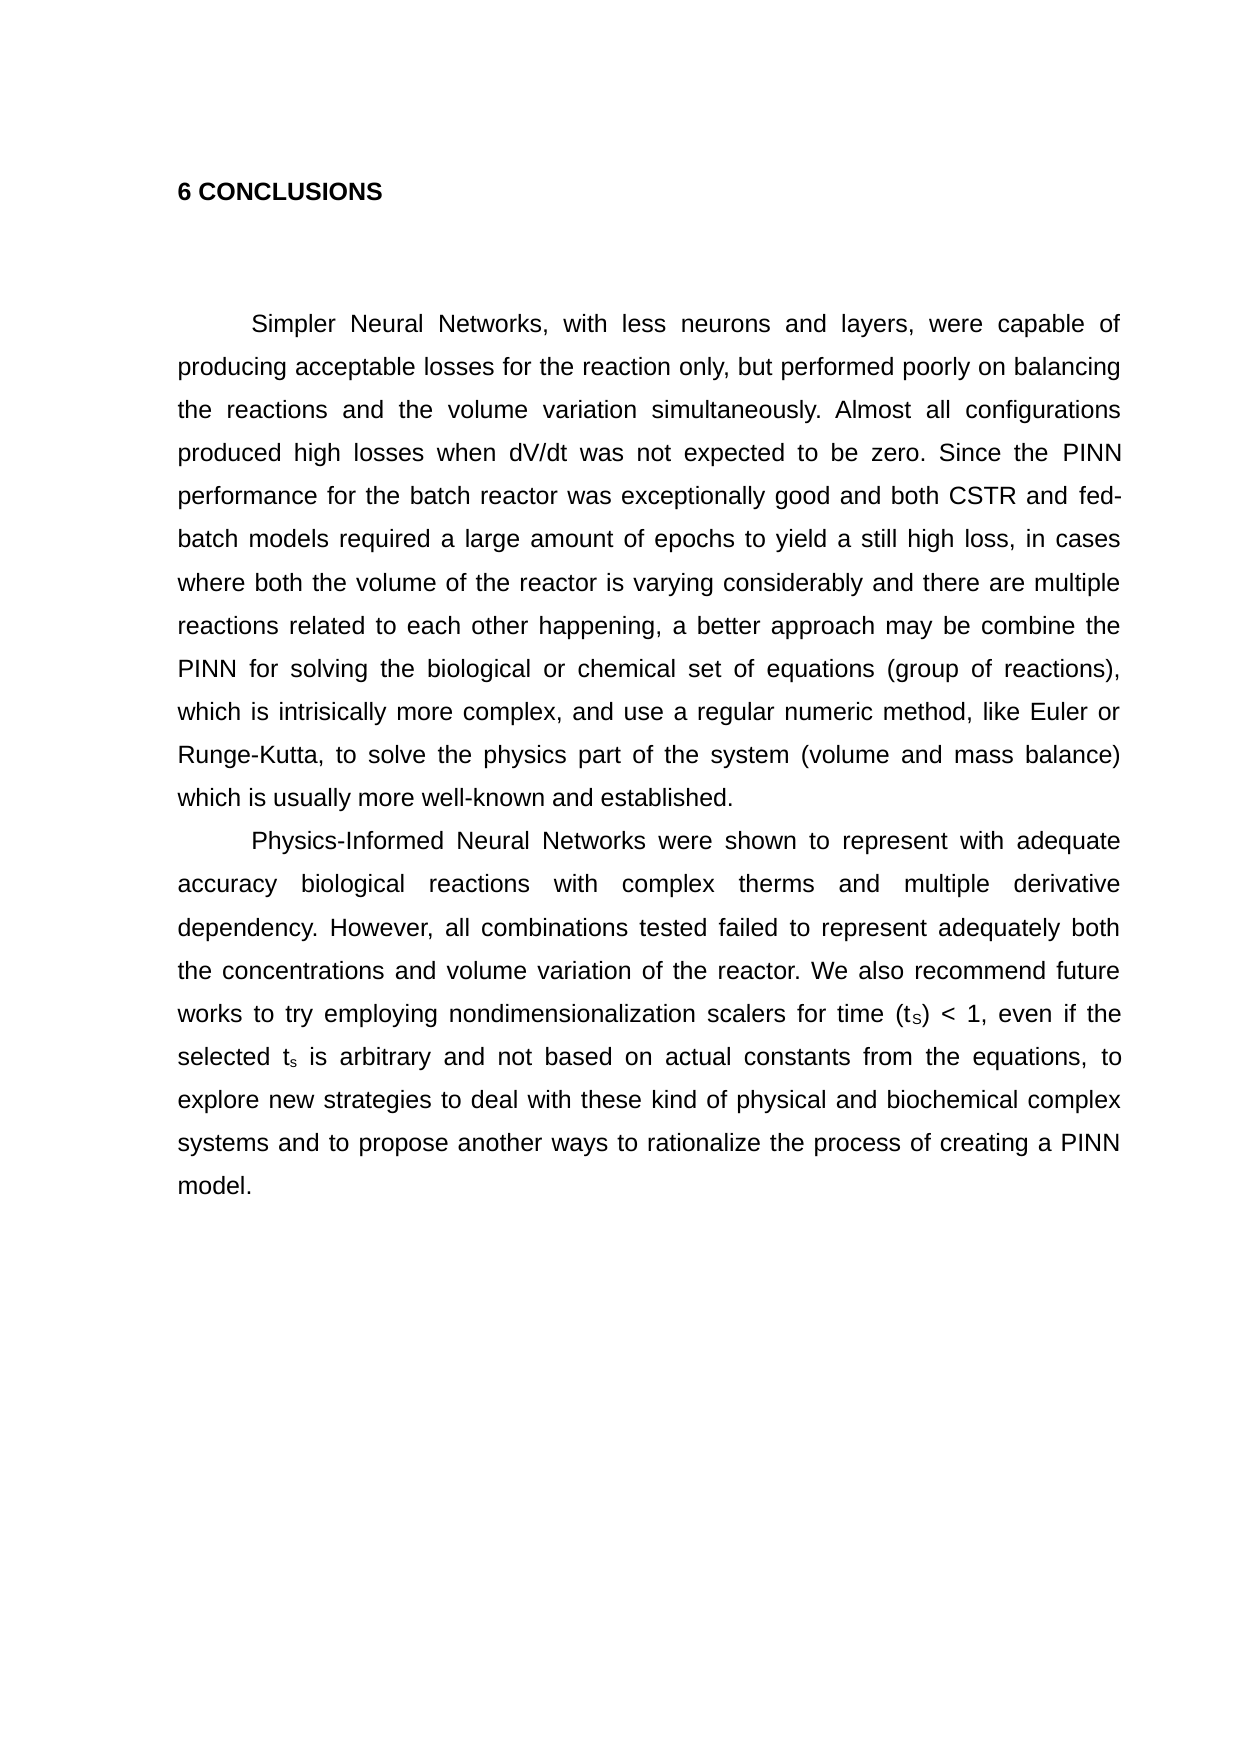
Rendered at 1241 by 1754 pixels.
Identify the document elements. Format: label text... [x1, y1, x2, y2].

text Physics-Informed Neural Networks were shown to represent with adequate accuracy biological reactions with complex therms and multiple derivative dependency. However, all combinations tested failed to represent adequately both the concentrations and volume variation of the reactor. We also recommend future works to try employing nondimensionalization scalers for time (tS) < 1, even if the selected ts is arbitrary and not based on actual constants from the equations, to explore new strategies to deal with these kind of physical and biochemical complex systems and to propose another ways to rationalize the process of creating a PINN model. [177, 826, 1122, 1200]
text Simpler Neural Networks, with less neurons and layers, were capable of producing acceptable losses for the reaction only, but performed poorly on balancing the reactions and the volume variation simultaneously. Almost all configurations produced high losses when dV/dt was not expected to be zero. Since the PINN performance for the batch reactor was exceptionally good and both CSTR and fed-batch models required a large amount of epochs to yield a still high loss, in cases where both the volume of the reactor is varying considerably and there are multiple reactions related to each other happening, a better approach may be combine the PINN for solving the biological or chemical set of equations (group of reactions), which is intrisically more complex, and use a regular numeric method, like Euler or Runge-Kutta, to solve the physics part of the system (volume and mass balance) which is usually more well-known and established. [177, 309, 1122, 812]
subtitle Conclusions [177, 177, 1122, 206]
